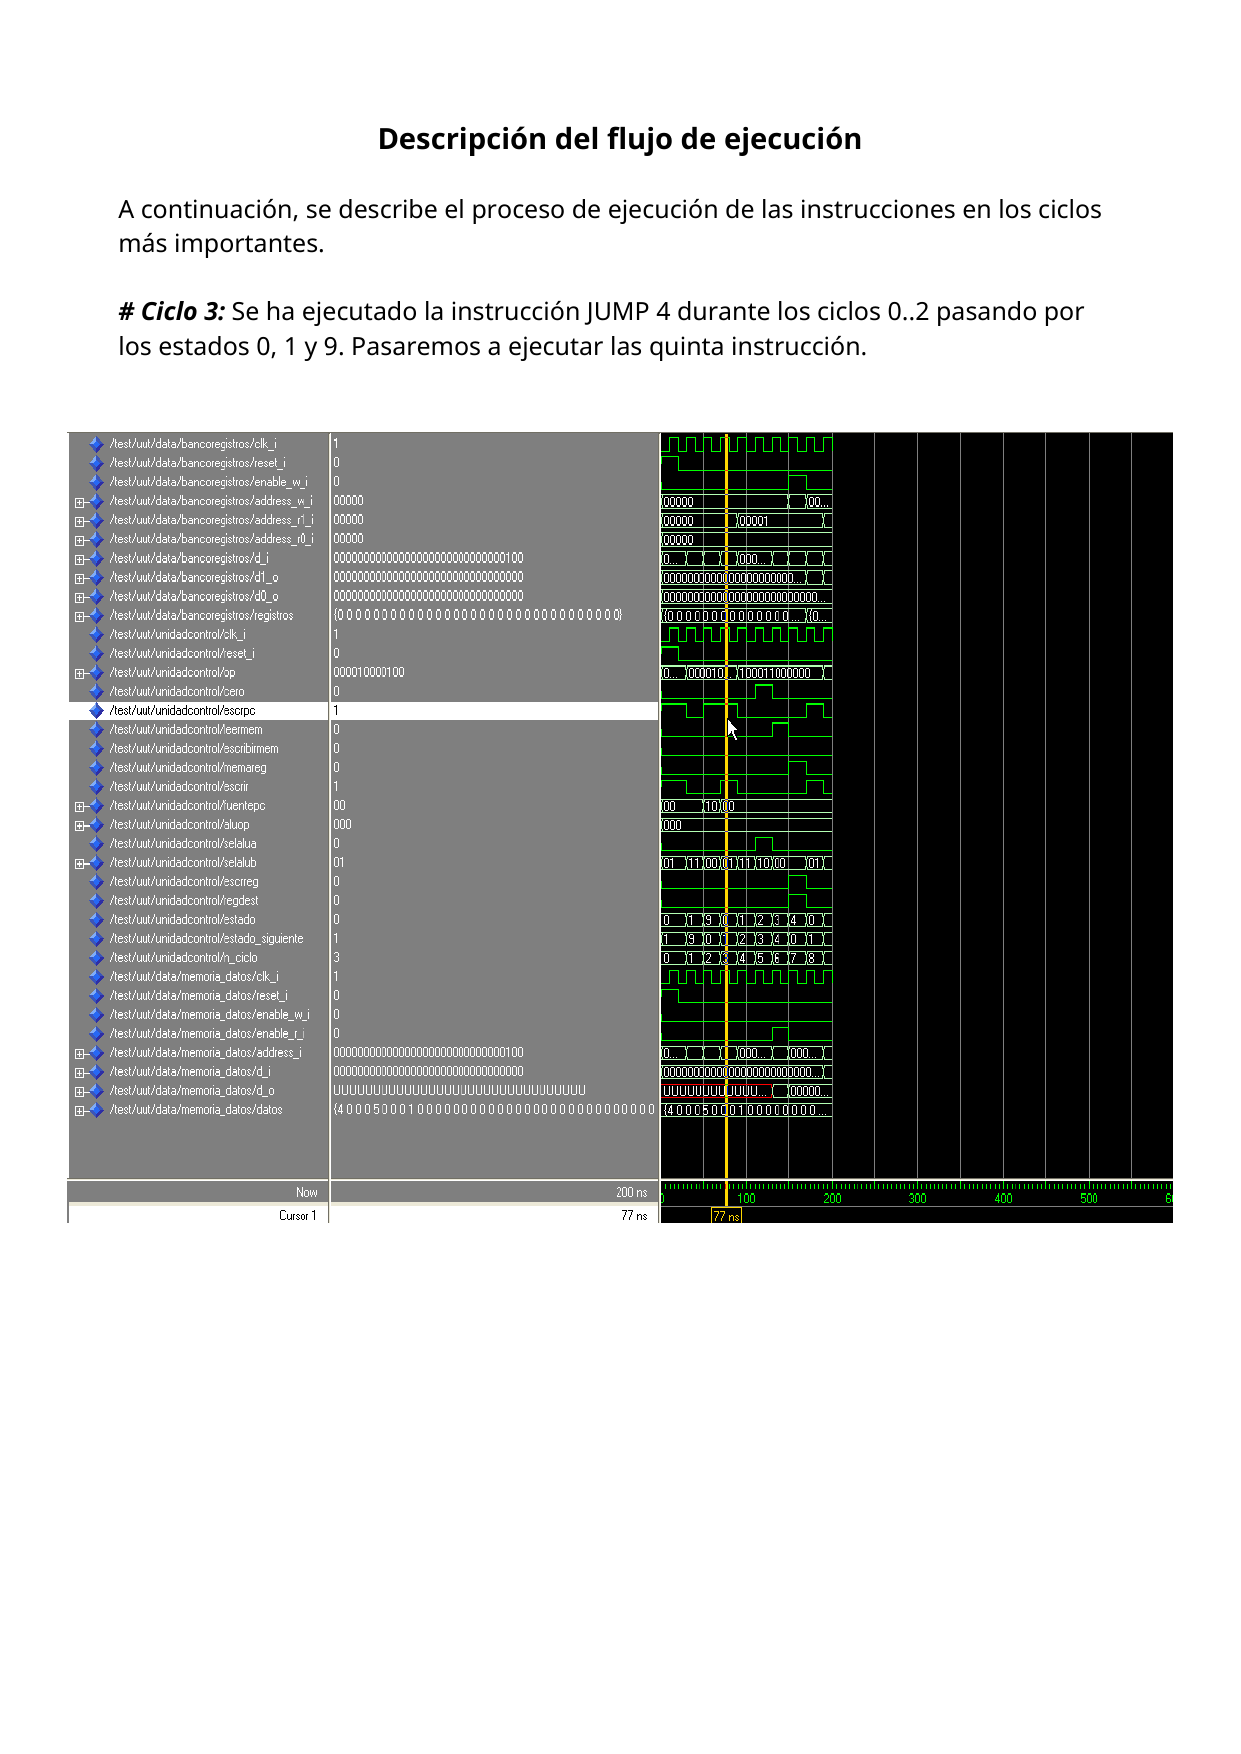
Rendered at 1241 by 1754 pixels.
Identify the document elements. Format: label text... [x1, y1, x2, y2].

text # Ciclo 3: Se ha ejecutado la instrucción JUMP 4 durante los ciclos 0..2 pasando por los estados 0, 1 y 9. Pasaremos a ejecutar las quinta instrucción. [118, 294, 1122, 362]
text A continuación, se describe el proceso de ejecución de las instrucciones en los ciclos más importantes. [118, 192, 1122, 260]
text Descripción del flujo de ejecución [118, 118, 1122, 158]
picture [67, 431, 1173, 1223]
